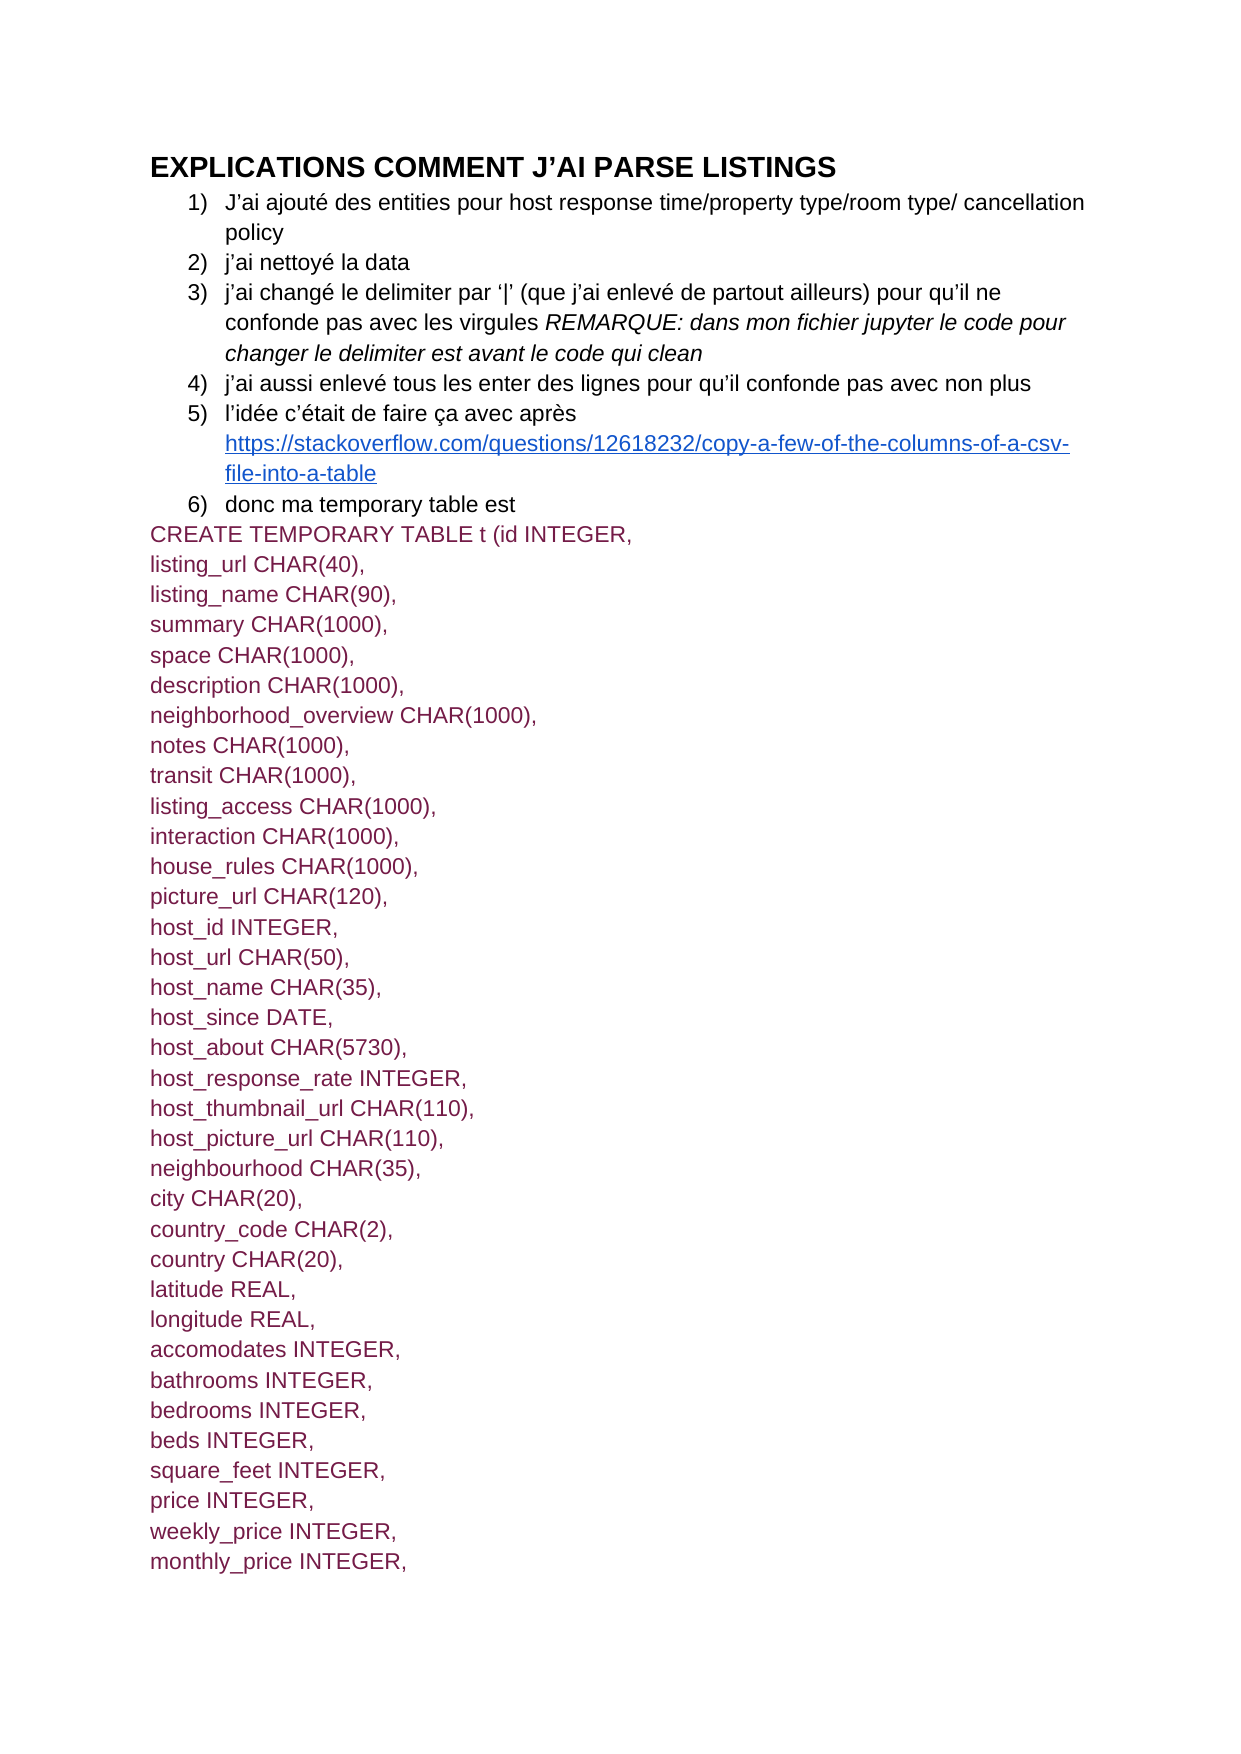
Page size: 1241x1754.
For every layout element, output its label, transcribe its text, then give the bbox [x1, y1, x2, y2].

text listing_access CHAR(1000), [150, 793, 1090, 819]
text host_url CHAR(50), [150, 944, 1090, 970]
text house_rules CHAR(1000), [150, 853, 1090, 879]
text EXPLICATIONS COMMENT J’AI PARSE LISTINGS [150, 150, 1090, 183]
text space CHAR(1000), [150, 642, 1090, 668]
list j’ai nettoyé la data [187, 249, 1090, 275]
text listing_name CHAR(90), [150, 581, 1090, 608]
list j’ai changé le delimiter par ‘|’ (que j’ai enlevé de partout ailleurs) pour qu’il ne confonde pas avec les virgules REMARQUE: dans mon fichier jupyter le code pour changer le delimiter est avant le code qui clean [187, 279, 1090, 366]
text weekly_price INTEGER, [150, 1518, 1090, 1544]
text picture_url CHAR(120), [150, 883, 1090, 910]
text listing_url CHAR(40), [150, 551, 1090, 577]
text host_response_rate INTEGER, [150, 1064, 1090, 1091]
text host_name CHAR(35), [150, 974, 1090, 1000]
text interaction CHAR(1000), [150, 823, 1090, 849]
text notes CHAR(1000), [150, 732, 1090, 759]
text monthly_price INTEGER, [150, 1548, 1090, 1574]
text CREATE TEMPORARY TABLE t (id INTEGER, [150, 521, 1090, 547]
text accomodates INTEGER, [150, 1336, 1090, 1363]
text latitude REAL, [150, 1276, 1090, 1302]
list l’idée c’était de faire ça avec après https://stackoverflow.com/questions/12618232/copy-a-few-of-the-columns-of-a-csv-file-into-a-table [187, 400, 1090, 487]
text country CHAR(20), [150, 1246, 1090, 1272]
text transit CHAR(1000), [150, 762, 1090, 789]
text bathrooms INTEGER, [150, 1367, 1090, 1393]
text square_feet INTEGER, [150, 1457, 1090, 1484]
text description CHAR(1000), [150, 672, 1090, 698]
list donc ma temporary table est [187, 491, 1090, 517]
text summary CHAR(1000), [150, 611, 1090, 638]
text host_about CHAR(5730), [150, 1034, 1090, 1061]
text host_thumbnail_url CHAR(110), [150, 1095, 1090, 1121]
text host_id INTEGER, [150, 913, 1090, 940]
text price INTEGER, [150, 1487, 1090, 1514]
text country_code CHAR(2), [150, 1216, 1090, 1242]
text neighbourhood CHAR(35), [150, 1155, 1090, 1182]
text host_since DATE, [150, 1004, 1090, 1031]
text bedrooms INTEGER, [150, 1397, 1090, 1423]
list J’ai ajouté des entities pour host response time/property type/room type/ cancellation policy [187, 188, 1090, 245]
list j’ai aussi enlevé tous les enter des lignes pour qu’il confonde pas avec non plus [187, 370, 1090, 396]
text host_picture_url CHAR(110), [150, 1125, 1090, 1151]
text longitude REAL, [150, 1306, 1090, 1333]
text neighborhood_overview CHAR(1000), [150, 702, 1090, 728]
text city CHAR(20), [150, 1185, 1090, 1212]
text beds INTEGER, [150, 1427, 1090, 1453]
